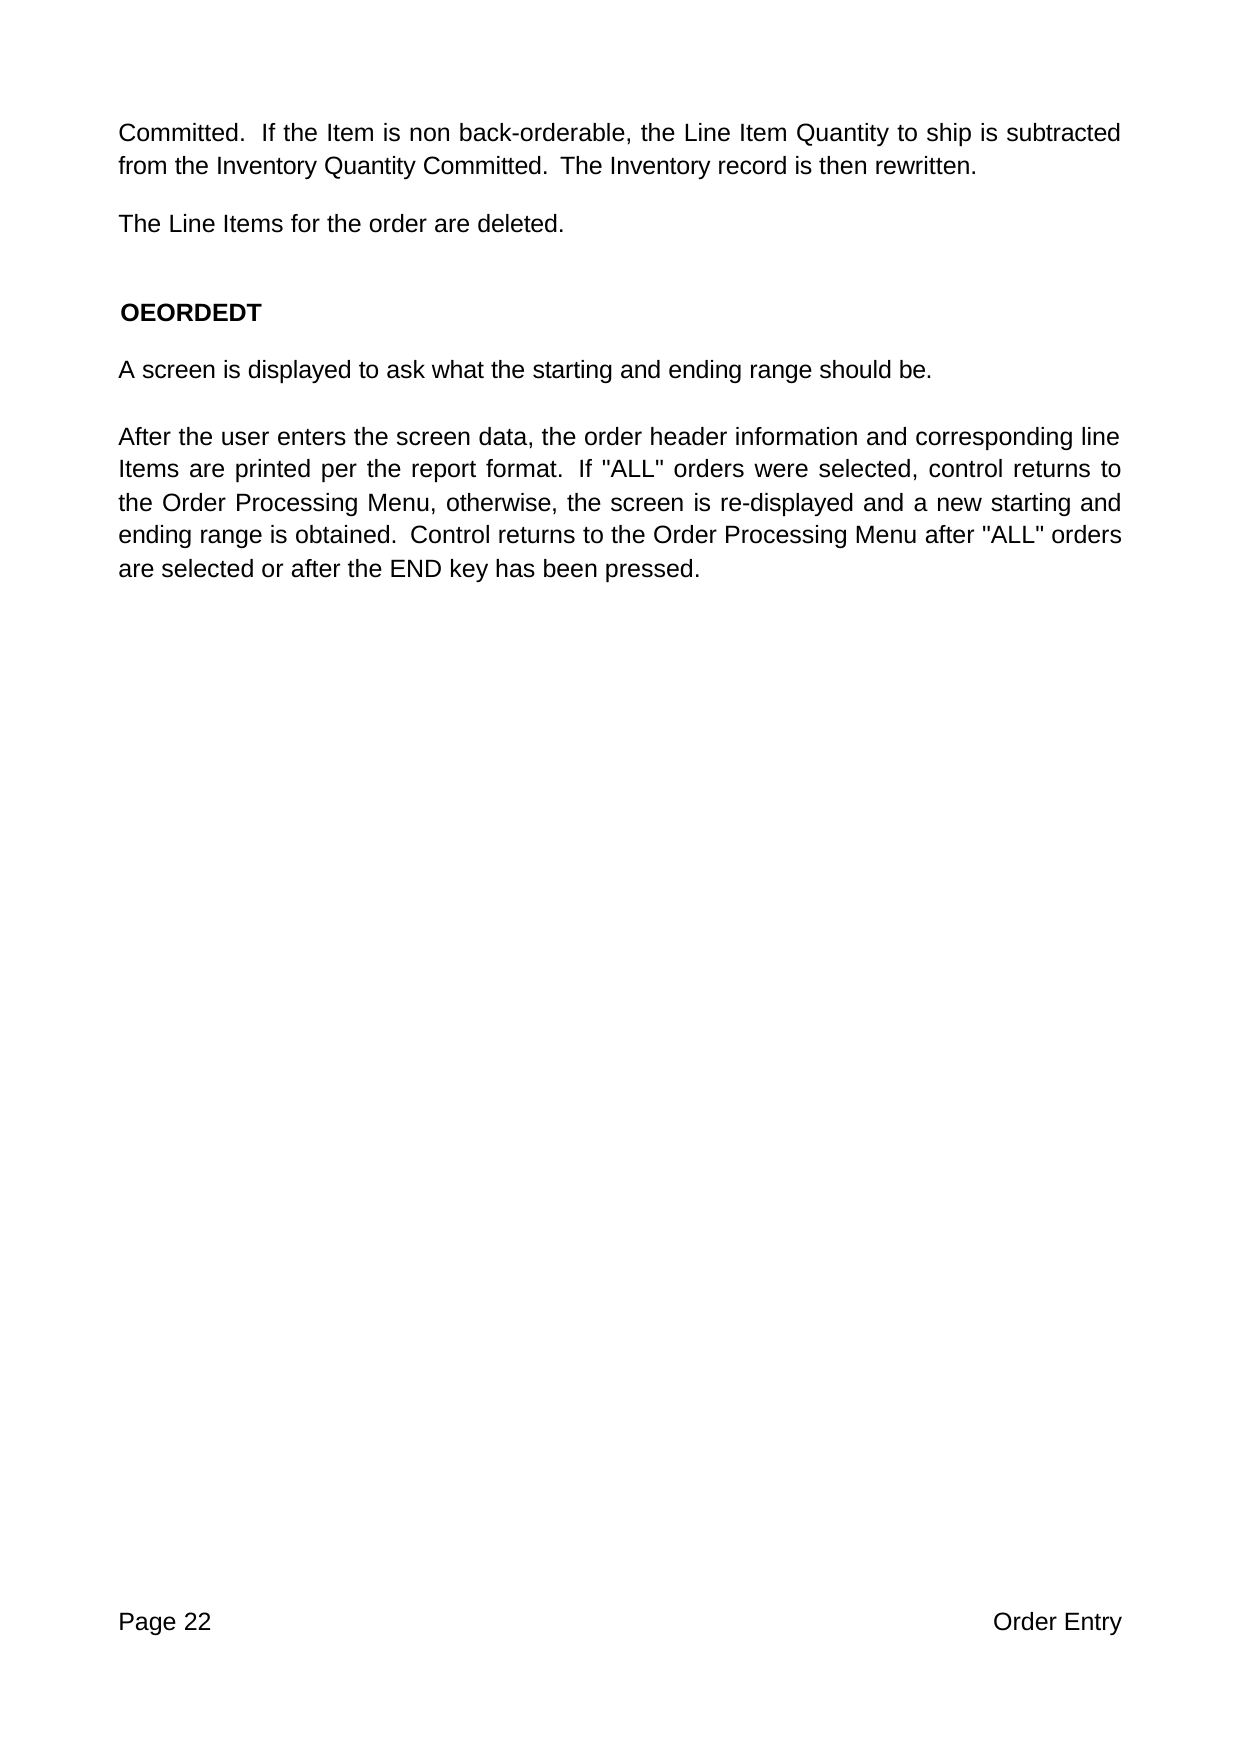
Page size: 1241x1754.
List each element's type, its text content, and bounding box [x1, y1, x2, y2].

text The Line Items for the order are deleted. [118, 209, 1122, 238]
text A screen is displayed to ask what the starting and ending range should be. [118, 355, 1122, 384]
text After the user enters the screen data, the order header information and corresponding line Items are printed per the report format. If "ALL" orders were selected, control returns to the Order Processing Menu, otherwise, the screen is re-displayed and a new starting and ending range is obtained. Control returns to the Order Processing Menu after "ALL" orders are selected or after the END key has been pressed. [118, 421, 1122, 582]
text Committed. If the Item is non back-orderable, the Line Item Quantity to ship is subtracted from the Inventory Quantity Committed. The Inventory record is then rewritten. [118, 118, 1122, 180]
subtitle OEORDEDT [120, 298, 1122, 327]
